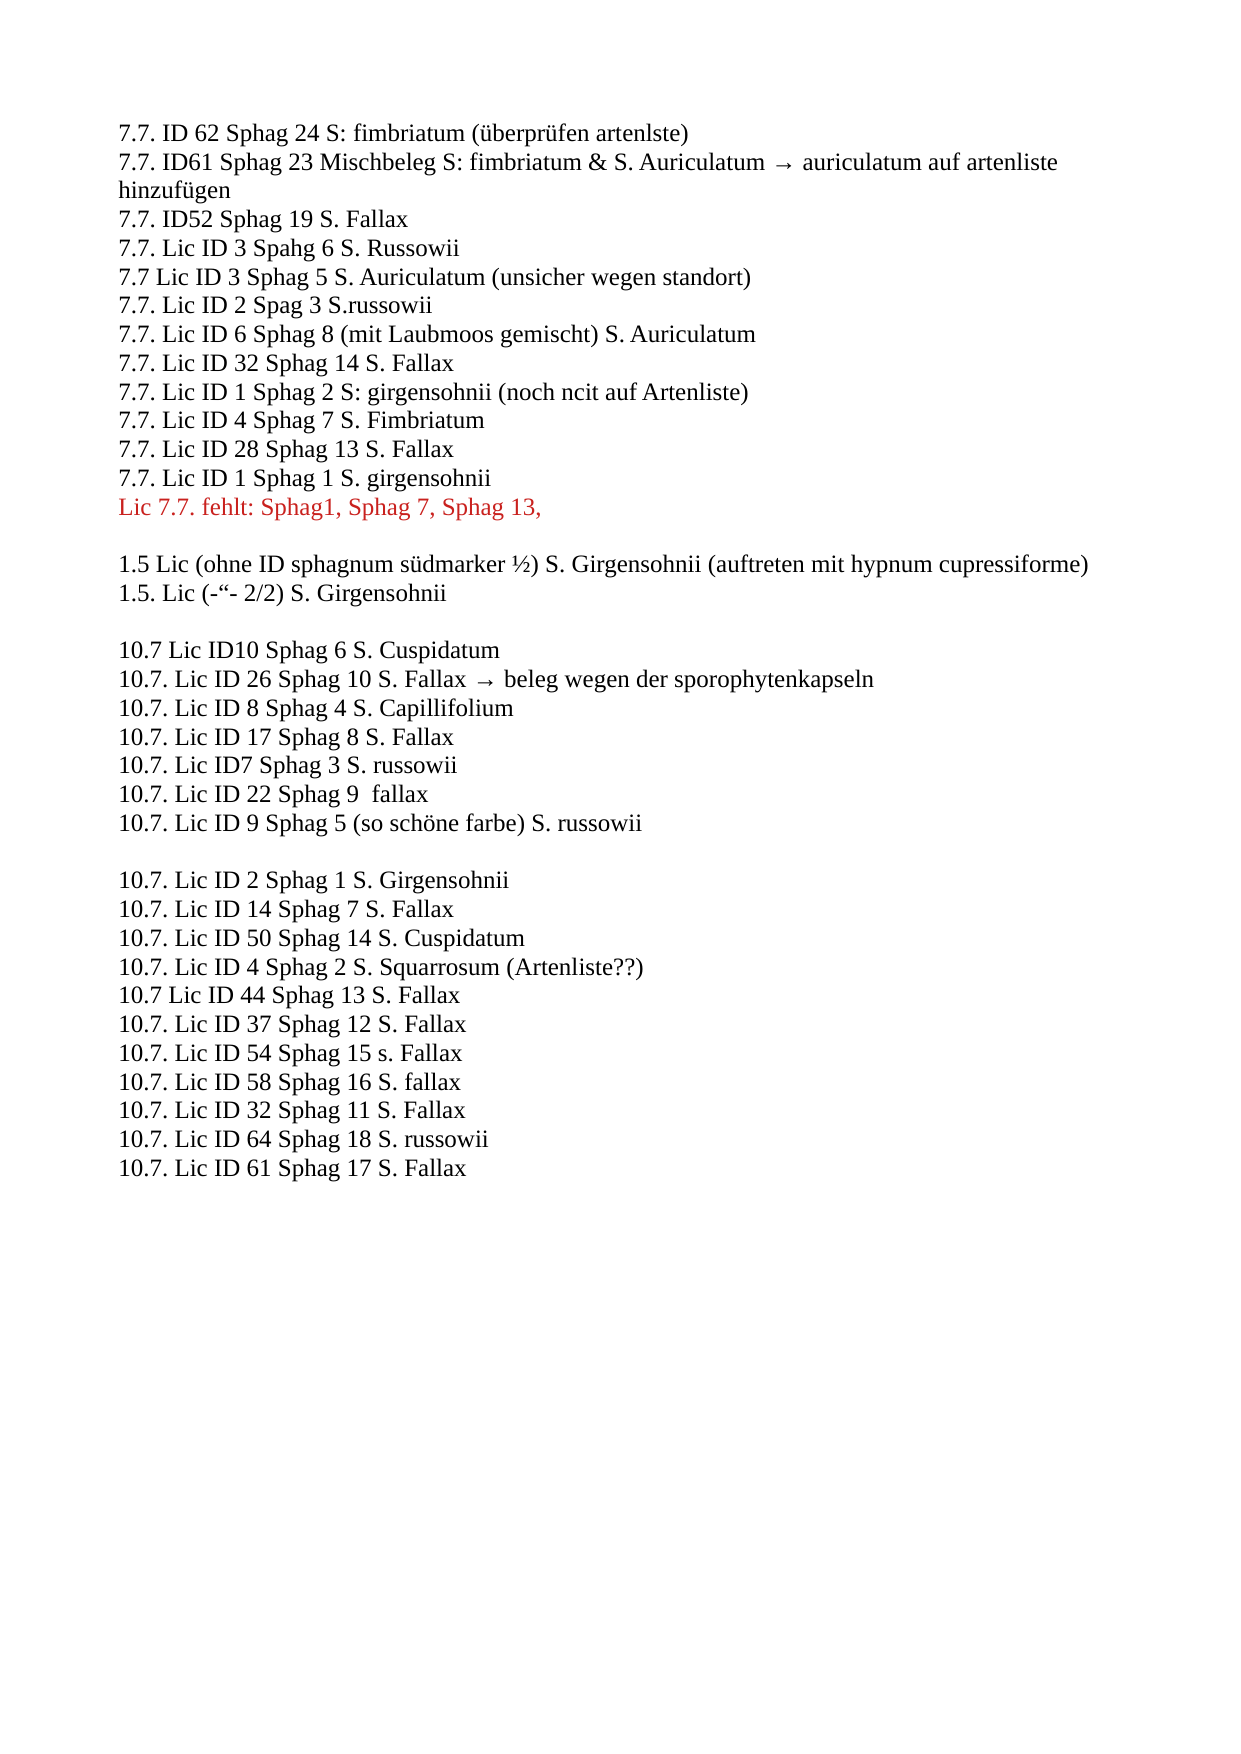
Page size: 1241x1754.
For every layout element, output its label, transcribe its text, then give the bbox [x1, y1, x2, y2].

text 10.7 Lic ID 44 Sphag 13 S. Fallax [118, 981, 1122, 1009]
text 7.7. ID61 Sphag 23 Mischbeleg S: fimbriatum & S. Auriculatum → auriculatum auf artenliste hinzufügen [118, 147, 1122, 204]
text 10.7. Lic ID 61 Sphag 17 S. Fallax [118, 1153, 1122, 1182]
text 10.7. Lic ID 26 Sphag 10 S. Fallax → beleg wegen der sporophytenkapseln [118, 664, 1122, 693]
text 1.5. Lic (-“- 2/2) S. Girgensohnii [118, 578, 1122, 607]
text 7.7. Lic ID 1 Sphag 2 S: girgensohnii (noch ncit auf Artenliste) [118, 377, 1122, 406]
text 10.7. Lic ID 64 Sphag 18 S. russowii [118, 1124, 1122, 1153]
text Lic 7.7. fehlt: Sphag1, Sphag 7, Sphag 13, [118, 492, 1122, 521]
text 10.7 Lic ID10 Sphag 6 S. Cuspidatum [118, 636, 1122, 664]
text 7.7. Lic ID 6 Sphag 8 (mit Laubmoos gemischt) S. Auriculatum [118, 319, 1122, 348]
text 7.7. Lic ID 4 Sphag 7 S. Fimbriatum [118, 406, 1122, 434]
text 10.7. Lic ID 9 Sphag 5 (so schöne farbe) S. russowii [118, 808, 1122, 837]
text 10.7. Lic ID 2 Sphag 1 S. Girgensohnii [118, 866, 1122, 894]
text 7.7. ID 62 Sphag 24 S: fimbriatum (überprüfen artenlste) [118, 118, 1122, 147]
text 7.7. Lic ID 3 Spahg 6 S. Russowii [118, 233, 1122, 262]
text 10.7. Lic ID 8 Sphag 4 S. Capillifolium [118, 693, 1122, 722]
text 10.7. Lic ID7 Sphag 3 S. russowii [118, 751, 1122, 779]
text 10.7. Lic ID 4 Sphag 2 S. Squarrosum (Artenliste??) [118, 952, 1122, 981]
text 7.7. Lic ID 28 Sphag 13 S. Fallax [118, 434, 1122, 463]
text 10.7. Lic ID 14 Sphag 7 S. Fallax [118, 894, 1122, 923]
text 1.5 Lic (ohne ID sphagnum südmarker ½) S. Girgensohnii (auftreten mit hypnum cupressiforme) [118, 549, 1122, 578]
text 10.7. Lic ID 58 Sphag 16 S. fallax [118, 1067, 1122, 1096]
text 10.7. Lic ID 32 Sphag 11 S. Fallax [118, 1096, 1122, 1124]
text 7.7. Lic ID 2 Spag 3 S.russowii [118, 291, 1122, 319]
text 7.7. ID52 Sphag 19 S. Fallax [118, 204, 1122, 233]
text 10.7. Lic ID 54 Sphag 15 s. Fallax [118, 1038, 1122, 1067]
text 7.7. Lic ID 1 Sphag 1 S. girgensohnii [118, 463, 1122, 492]
text 10.7. Lic ID 37 Sphag 12 S. Fallax [118, 1009, 1122, 1038]
text 10.7. Lic ID 50 Sphag 14 S. Cuspidatum [118, 923, 1122, 952]
text 10.7. Lic ID 17 Sphag 8 S. Fallax [118, 722, 1122, 751]
text 10.7. Lic ID 22 Sphag 9 fallax [118, 779, 1122, 808]
text 7.7 Lic ID 3 Sphag 5 S. Auriculatum (unsicher wegen standort) [118, 262, 1122, 291]
text 7.7. Lic ID 32 Sphag 14 S. Fallax [118, 348, 1122, 377]
